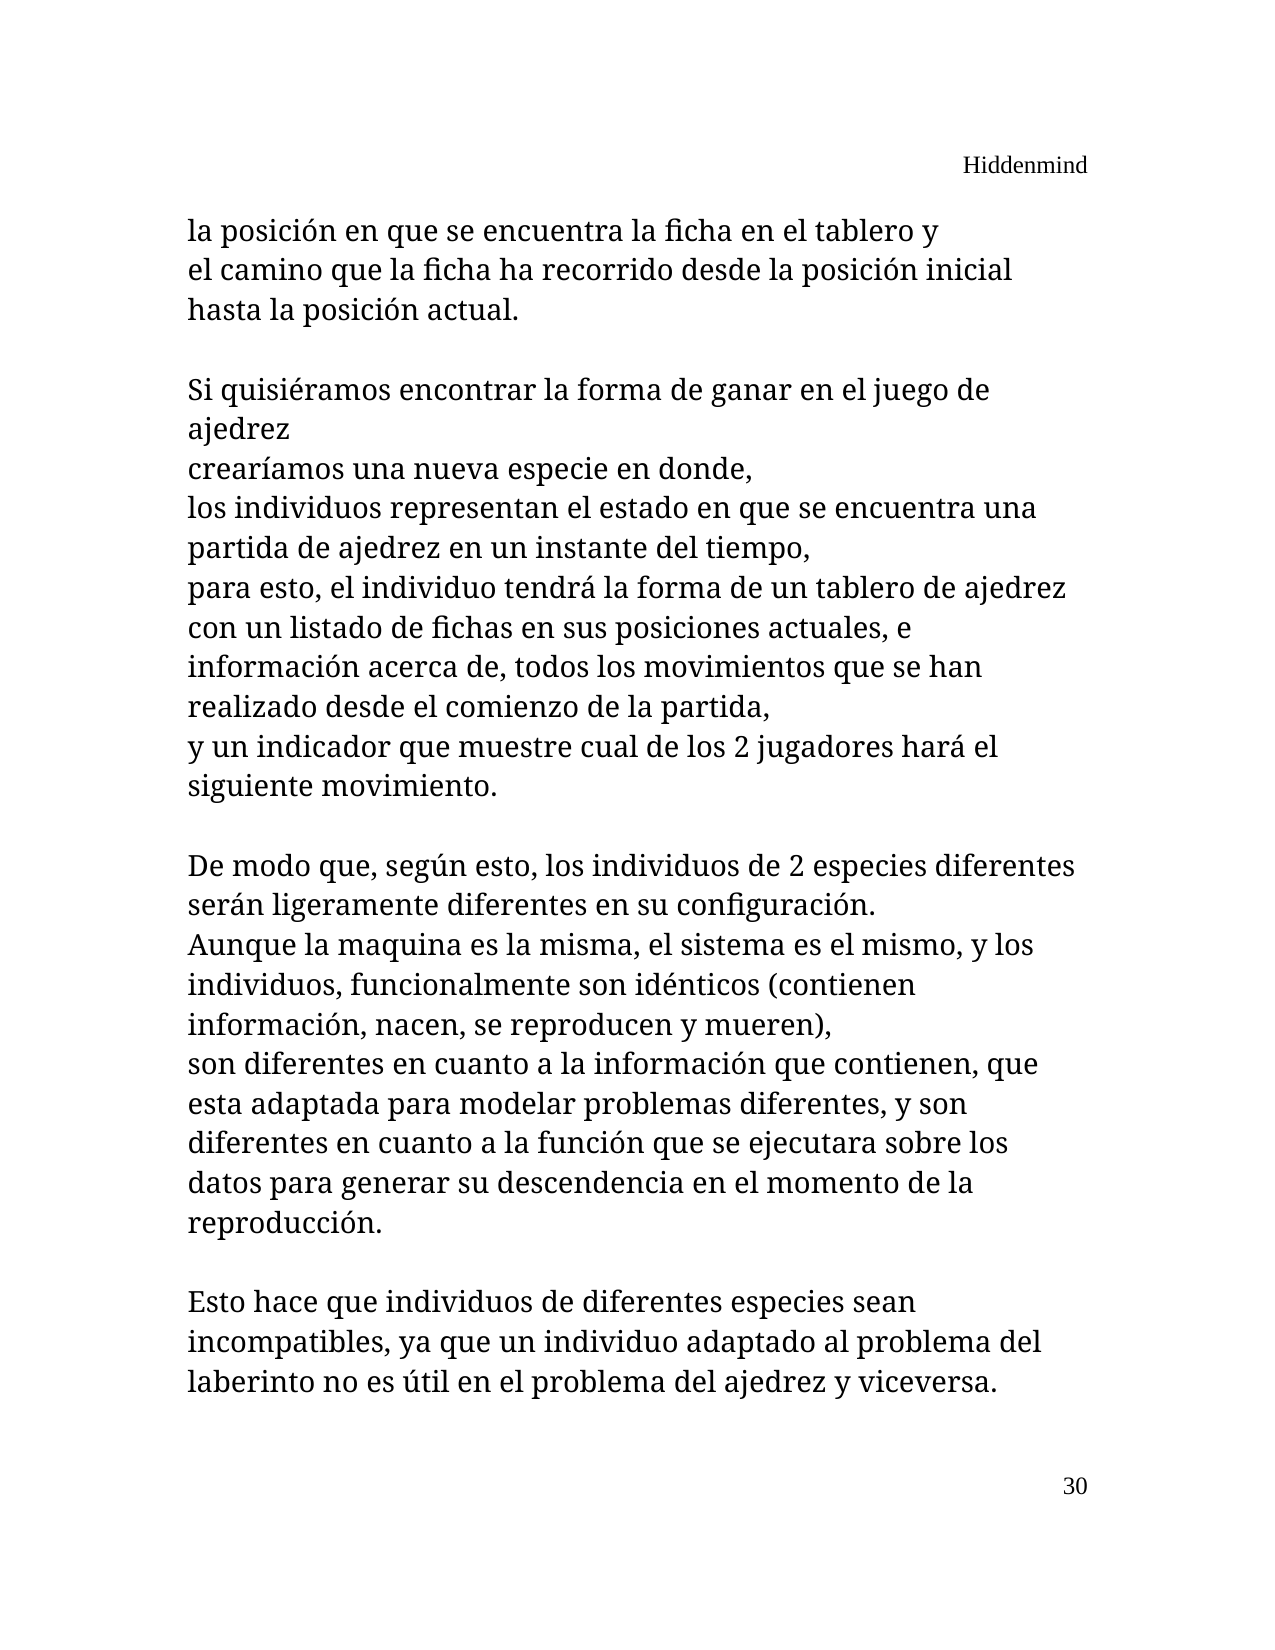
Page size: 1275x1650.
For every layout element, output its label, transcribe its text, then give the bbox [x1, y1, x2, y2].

text Esto hace que individuos de diferentes especies sean incompatibles, ya que un individuo adaptado al problema del laberinto no es útil en el problema del ajedrez y viceversa. [187, 1282, 1087, 1401]
text y un indicador que muestre cual de los 2 jugadores hará el siguiente movimiento. [187, 726, 1087, 805]
text son diferentes en cuanto a la información que contienen, que esta adaptada para modelar problemas diferentes, y son diferentes en cuanto a la función que se ejecutara sobre los datos para generar su descendencia en el momento de la reproducción. [187, 1043, 1087, 1242]
text De modo que, según esto, los individuos de 2 especies diferentes serán ligeramente diferentes en su configuración. [187, 845, 1087, 924]
text Si quisiéramos encontrar la forma de ganar en el juego de ajedrez [187, 369, 1087, 448]
text para esto, el individuo tendrá la forma de un tablero de ajedrez con un listado de fichas en sus posiciones actuales, e información acerca de, todos los movimientos que se han realizado desde el comienzo de la partida, [187, 567, 1087, 726]
text la posición en que se encuentra la ficha en el tablero y [187, 210, 1087, 250]
text los individuos representan el estado en que se encuentra una partida de ajedrez en un instante del tiempo, [187, 488, 1087, 567]
text Aunque la maquina es la misma, el sistema es el mismo, y los individuos, funcionalmente son idénticos (contienen información, nacen, se reproducen y mueren), [187, 924, 1087, 1043]
text el camino que la ficha ha recorrido desde la posición inicial hasta la posición actual. [187, 250, 1087, 329]
text crearíamos una nueva especie en donde, [187, 448, 1087, 488]
